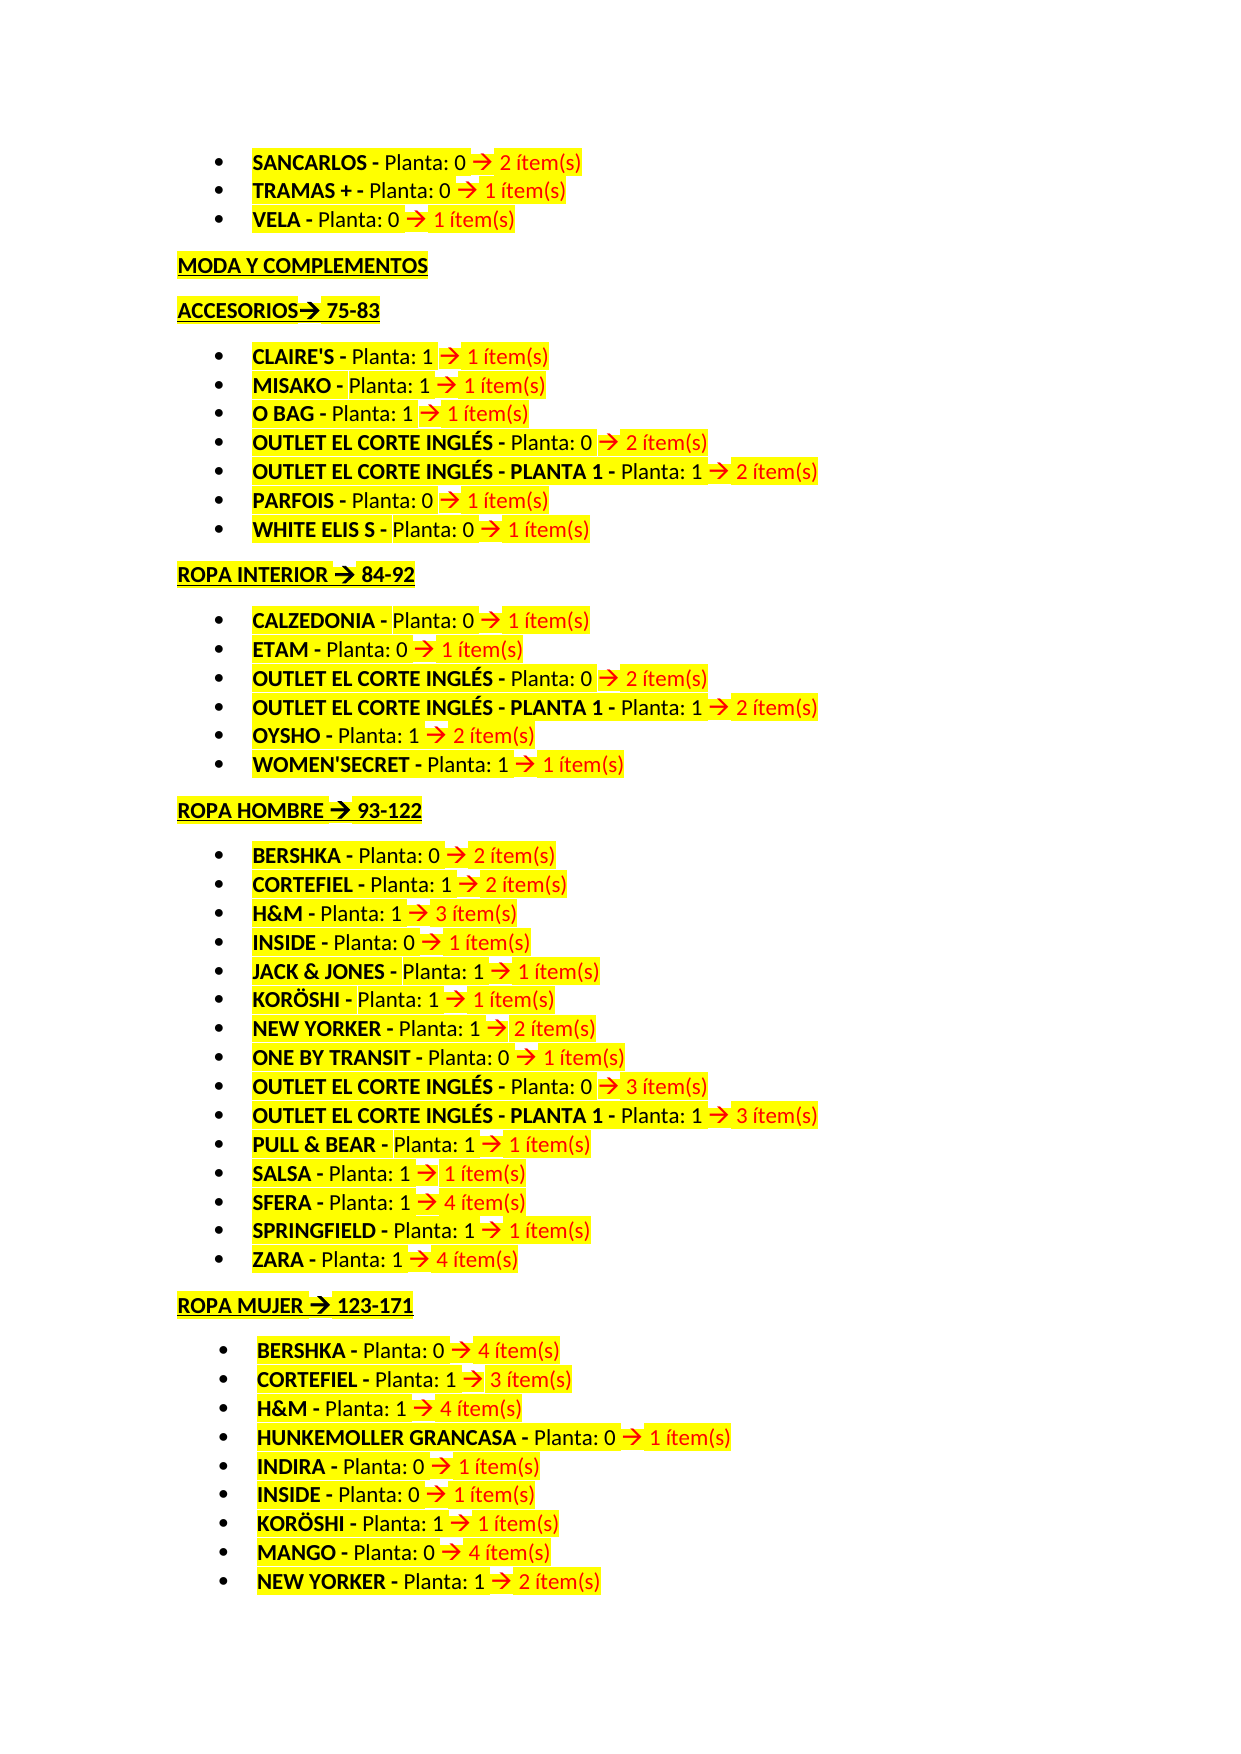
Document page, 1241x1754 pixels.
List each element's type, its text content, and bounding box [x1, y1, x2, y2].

list PULL & BEAR - Planta: 1  1 ítem(s) [215, 1130, 1063, 1158]
list OUTLET EL CORTE INGLÉS - PLANTA 1 - Planta: 1  3 ítem(s) [215, 1101, 1063, 1129]
list MANGO - Planta: 0  4 ítem(s) [219, 1538, 1063, 1566]
list OUTLET EL CORTE INGLÉS - Planta: 0  2 ítem(s) [215, 428, 1063, 456]
list VELA - Planta: 0  1 ítem(s) [215, 205, 1063, 233]
list NEW YORKER - Planta: 1  2 ítem(s) [215, 1014, 1063, 1042]
list O BAG - Planta: 1  1 ítem(s) [215, 399, 1063, 428]
list OUTLET EL CORTE INGLÉS - Planta: 0  3 ítem(s) [215, 1072, 1063, 1100]
list SPRINGFIELD - Planta: 1  1 ítem(s) [215, 1216, 1063, 1244]
text ACCESORIOS 75-83 [177, 296, 1063, 324]
list MISAKO - Planta: 1  1 ítem(s) [215, 371, 1063, 399]
list ONE BY TRANSIT - Planta: 0  1 ítem(s) [215, 1043, 1063, 1071]
list ETAM - Planta: 0  1 ítem(s) [215, 635, 1063, 663]
list BERSHKA - Planta: 0  2 ítem(s) [215, 841, 1063, 869]
text ROPA MUJER  123-171 [177, 1291, 1063, 1319]
list SALSA - Planta: 1  1 ítem(s) [215, 1159, 1063, 1187]
list CLAIRE'S - Planta: 1  1 ítem(s) [215, 342, 1063, 370]
list OUTLET EL CORTE INGLÉS - Planta: 0  2 ítem(s) [215, 664, 1063, 692]
list OUTLET EL CORTE INGLÉS - PLANTA 1 - Planta: 1  2 ítem(s) [215, 457, 1063, 485]
list BERSHKA - Planta: 0  4 ítem(s) [219, 1336, 1063, 1364]
list SFERA - Planta: 1  4 ítem(s) [215, 1188, 1063, 1216]
list CORTEFIEL - Planta: 1  3 ítem(s) [219, 1365, 1063, 1393]
list TRAMAS + - Planta: 0  1 ítem(s) [215, 176, 1063, 204]
list WOMEN'SECRET - Planta: 1  1 ítem(s) [215, 750, 1063, 778]
text ROPA INTERIOR  84-92 [177, 561, 1063, 588]
list CALZEDONIA - Planta: 0  1 ítem(s) [215, 606, 1063, 634]
list H&M - Planta: 1  3 ítem(s) [215, 899, 1063, 927]
list SANCARLOS - Planta: 0  2 ítem(s) [215, 148, 1063, 176]
list KORÖSHI - Planta: 1  1 ítem(s) [219, 1509, 1063, 1537]
list OUTLET EL CORTE INGLÉS - PLANTA 1 - Planta: 1  2 ítem(s) [215, 693, 1063, 721]
text ROPA HOMBRE  93-122 [177, 796, 1063, 824]
list H&M - Planta: 1  4 ítem(s) [219, 1394, 1063, 1422]
list INSIDE - Planta: 0  1 ítem(s) [219, 1481, 1063, 1509]
list NEW YORKER - Planta: 1  2 ítem(s) [219, 1567, 1063, 1595]
list PARFOIS - Planta: 0  1 ítem(s) [215, 486, 1063, 514]
list ZARA - Planta: 1  4 ítem(s) [215, 1245, 1063, 1273]
list INDIRA - Planta: 0  1 ítem(s) [219, 1452, 1063, 1480]
list OYSHO - Planta: 1  2 ítem(s) [215, 721, 1063, 749]
text MODA Y COMPLEMENTOS [177, 251, 1063, 279]
list KORÖSHI - Planta: 1  1 ítem(s) [215, 986, 1063, 1014]
list HUNKEMOLLER GRANCASA - Planta: 0  1 ítem(s) [219, 1423, 1063, 1451]
list WHITE ELIS S - Planta: 0  1 ítem(s) [215, 515, 1063, 543]
list INSIDE - Planta: 0  1 ítem(s) [215, 928, 1063, 956]
list CORTEFIEL - Planta: 1  2 ítem(s) [215, 870, 1063, 898]
list JACK & JONES - Planta: 1  1 ítem(s) [215, 957, 1063, 985]
